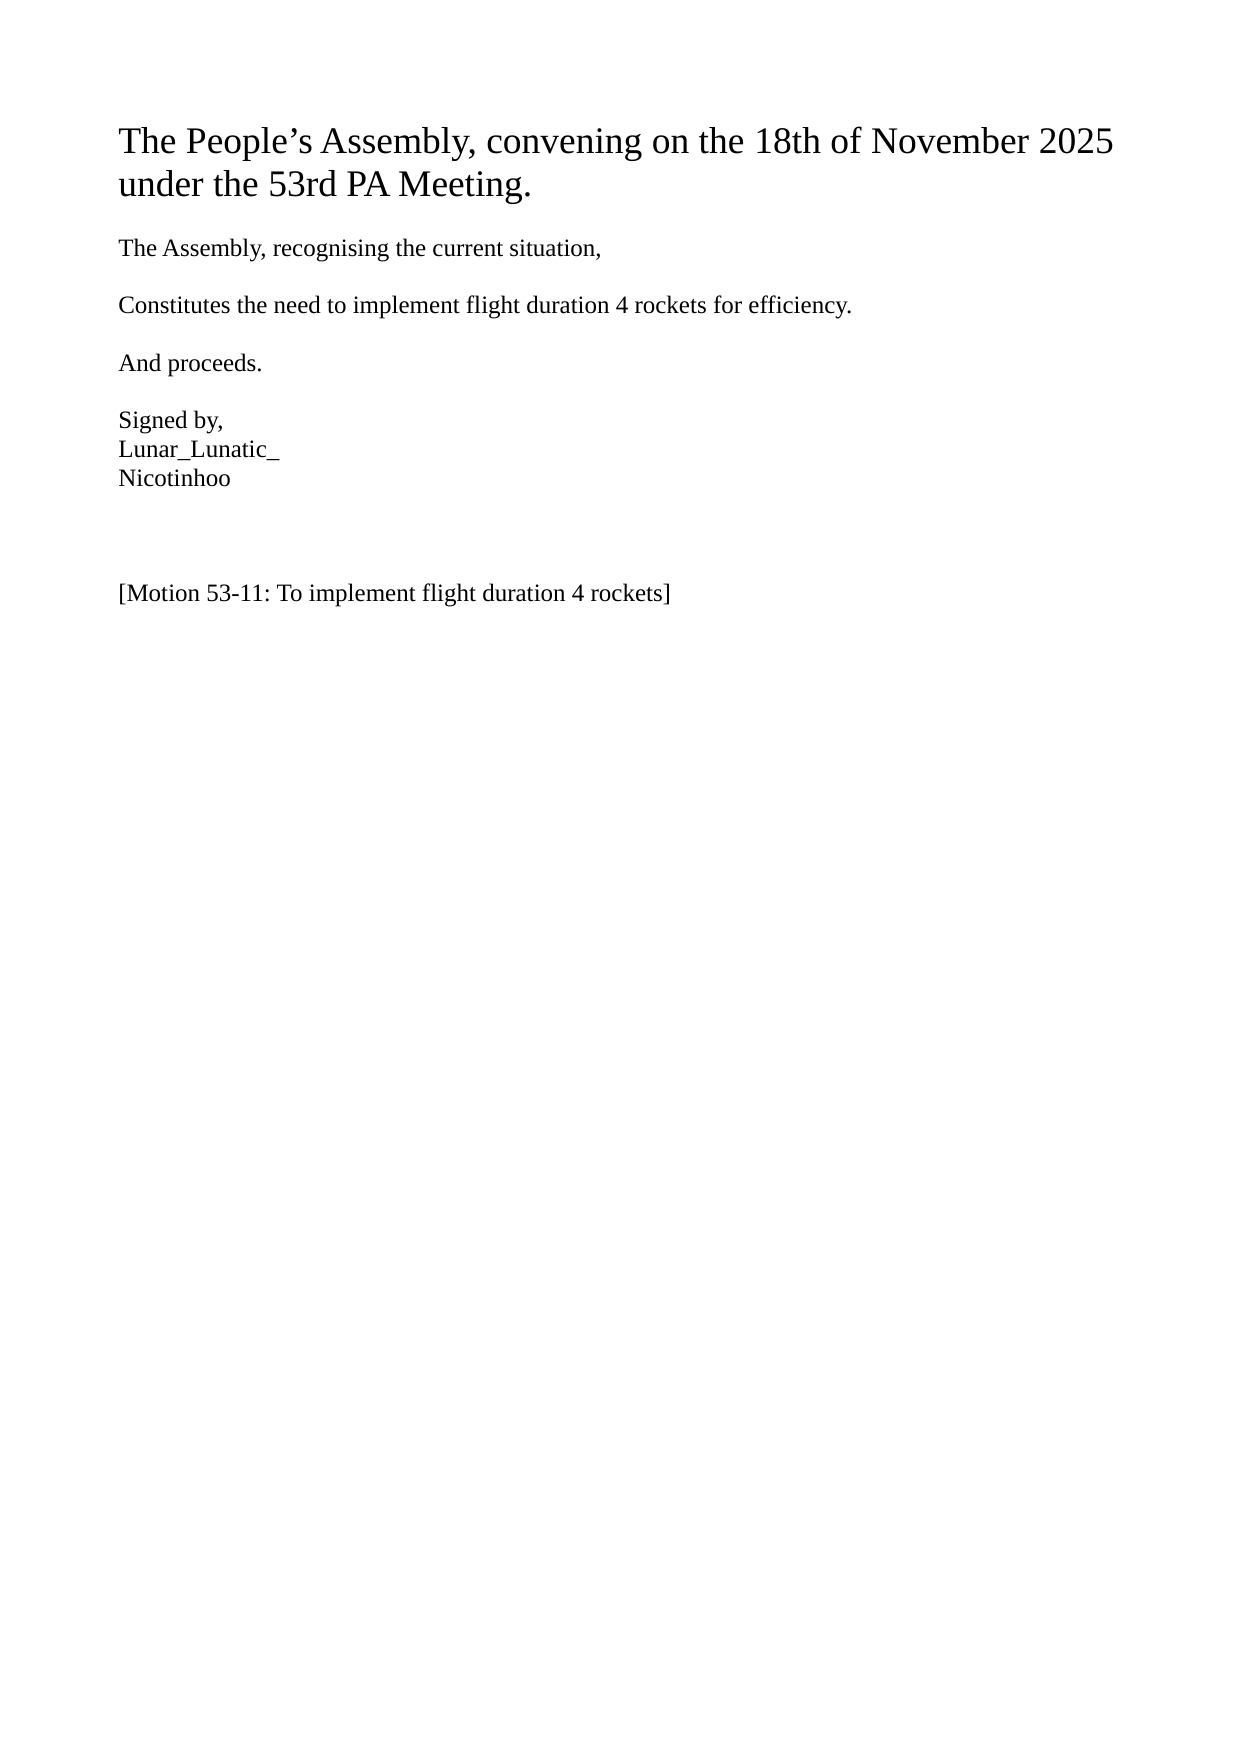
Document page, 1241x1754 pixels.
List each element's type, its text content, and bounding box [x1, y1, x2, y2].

text Signed by, [118, 406, 1122, 434]
text Lunar_Lunatic_ [118, 434, 1122, 463]
text Constitutes the need to implement flight duration 4 rockets for efficiency. [118, 291, 1122, 319]
text The People’s Assembly, convening on the 18th of November 2025 under the 53rd PA Meeting. [118, 118, 1122, 204]
text The Assembly, recognising the current situation, [118, 233, 1122, 262]
text And proceeds. [118, 348, 1122, 377]
text Nicotinhoo [118, 463, 1122, 492]
text [Motion 53-11: To implement flight duration 4 rockets] [118, 578, 1122, 607]
